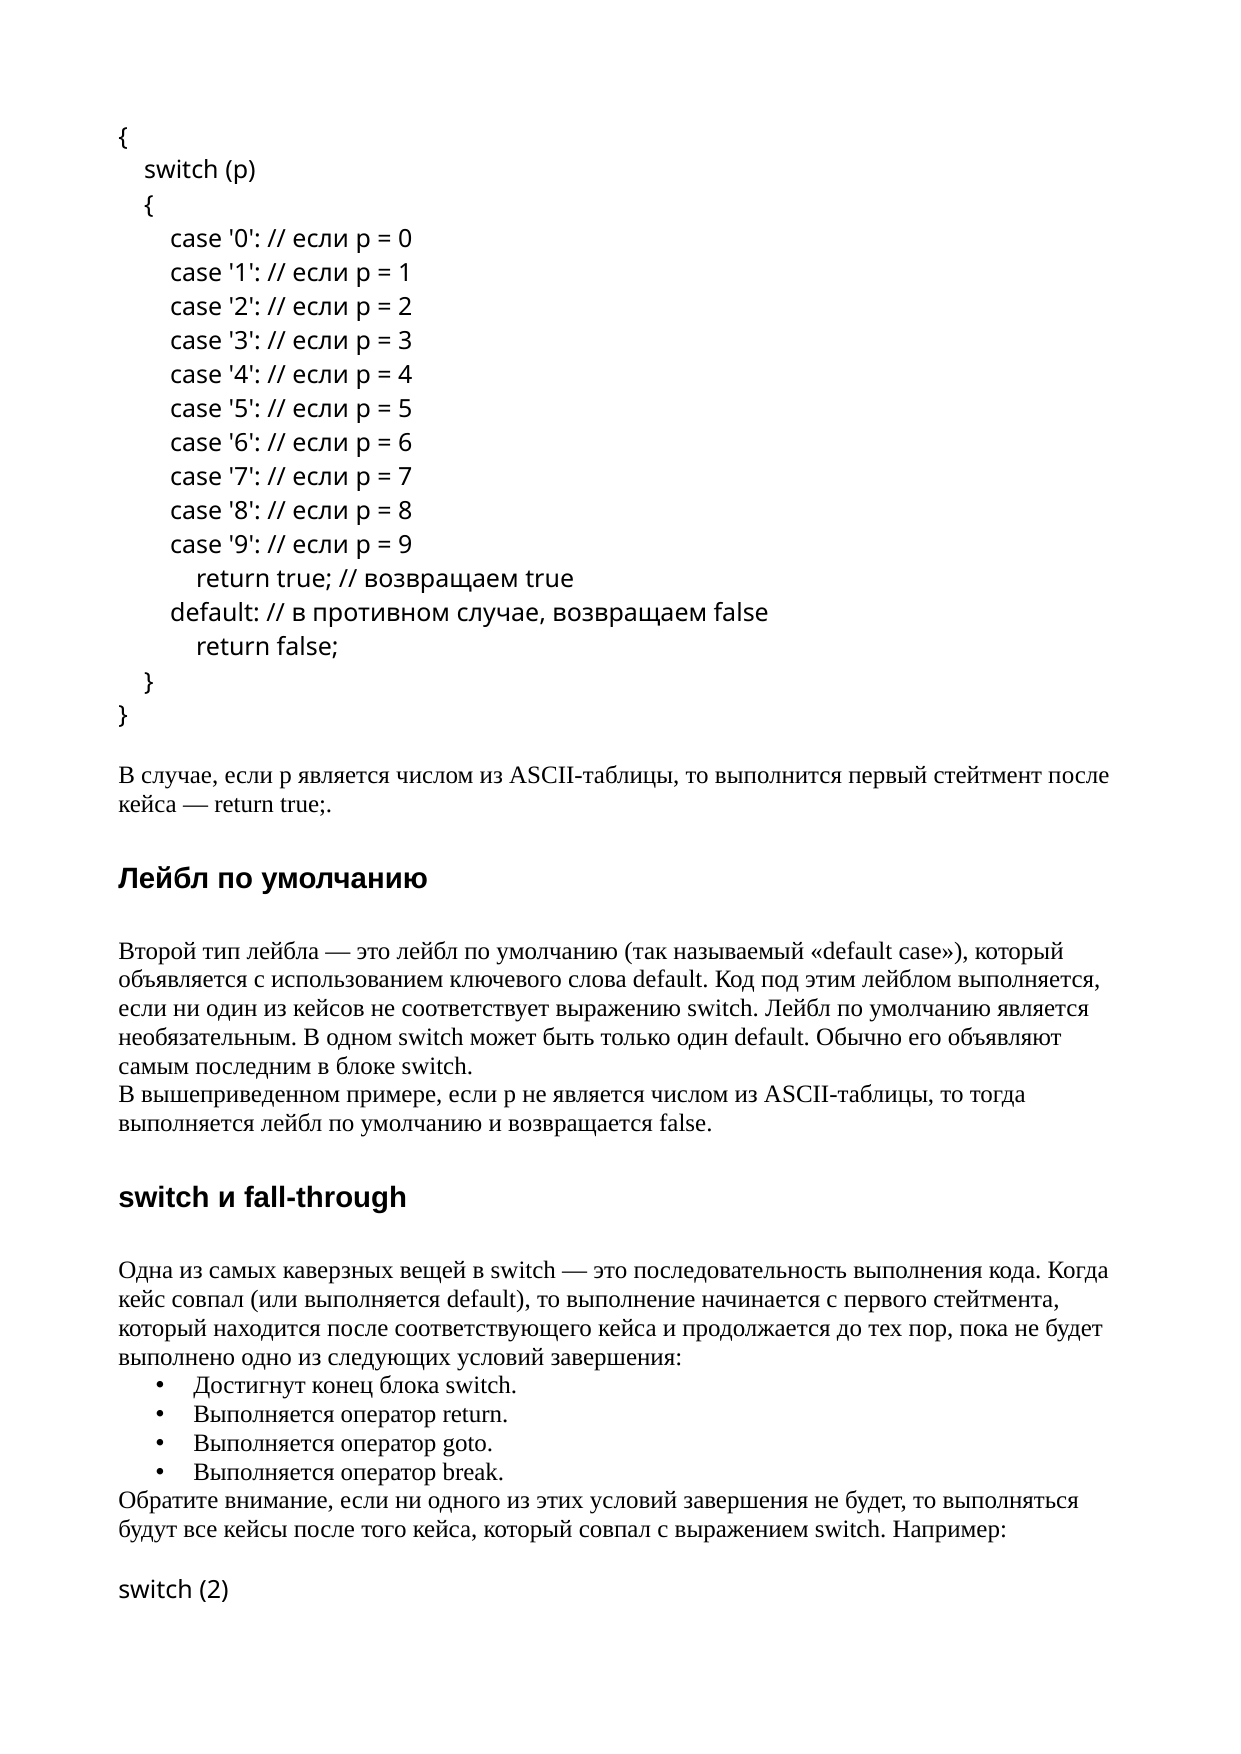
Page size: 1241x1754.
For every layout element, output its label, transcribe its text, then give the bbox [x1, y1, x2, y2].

text default: // в противном случае, возвращаем false [118, 595, 1122, 629]
text return true; // возвращаем true [118, 561, 1122, 595]
text В вышеприведенном примере, если p не является числом из ASCII-таблицы, то тогда выполняется лейбл по умолчанию и возвращается false. [118, 1079, 1122, 1137]
text case '3': // если p = 3 [118, 322, 1122, 357]
text { [118, 118, 1122, 152]
text return false; [118, 629, 1122, 663]
subtitle Лейбл по умолчанию [118, 861, 1122, 894]
text case '2': // если p = 2 [118, 288, 1122, 322]
text { [118, 186, 1122, 220]
text switch (p) [118, 152, 1122, 186]
text case '9': // если p = 9 [118, 527, 1122, 561]
text В случае, если p является числом из ASCII-таблицы, то выполнится первый стейтмент после кейса — return true;. [118, 760, 1122, 817]
list Достигнут конец блока switch. [156, 1370, 1122, 1399]
text case '6': // если p = 6 [118, 425, 1122, 459]
text Обратите внимание, если ни одного из этих условий завершения не будет, то выполняться будут все кейсы после того кейса, который совпал с выражением switch. Например: [118, 1485, 1122, 1543]
subtitle switch и fall-through [118, 1180, 1122, 1214]
text switch (2) [118, 1572, 1122, 1606]
text case '7': // если p = 7 [118, 459, 1122, 493]
text Одна из самых каверзных вещей в switch — это последовательность выполнения кода. Когда кейс совпал (или выполняется default), то выполнение начинается с первого стейтмента, который находится после соответствующего кейса и продолжается до тех пор, пока не будет выполнено одно из следующих условий завершения: [118, 1255, 1122, 1370]
list Выполняется оператор return. [156, 1399, 1122, 1428]
text case '0': // если p = 0 [118, 220, 1122, 254]
text case '1': // если p = 1 [118, 254, 1122, 288]
text } [118, 697, 1122, 731]
list Выполняется оператор break. [156, 1457, 1122, 1485]
text Второй тип лейбла — это лейбл по умолчанию (так называемый «default case»), который объявляется с использованием ключевого слова default. Код под этим лейблом выполняется, если ни один из кейсов не соответствует выражению switch. Лейбл по умолчанию является необязательным. В одном switch может быть только один default. Обычно его объявляют самым последним в блоке switch. [118, 936, 1122, 1079]
text case '8': // если p = 8 [118, 493, 1122, 527]
text case '4': // если p = 4 [118, 357, 1122, 391]
list Выполняется оператор goto. [156, 1428, 1122, 1457]
text case '5': // если p = 5 [118, 391, 1122, 425]
text } [118, 663, 1122, 697]
